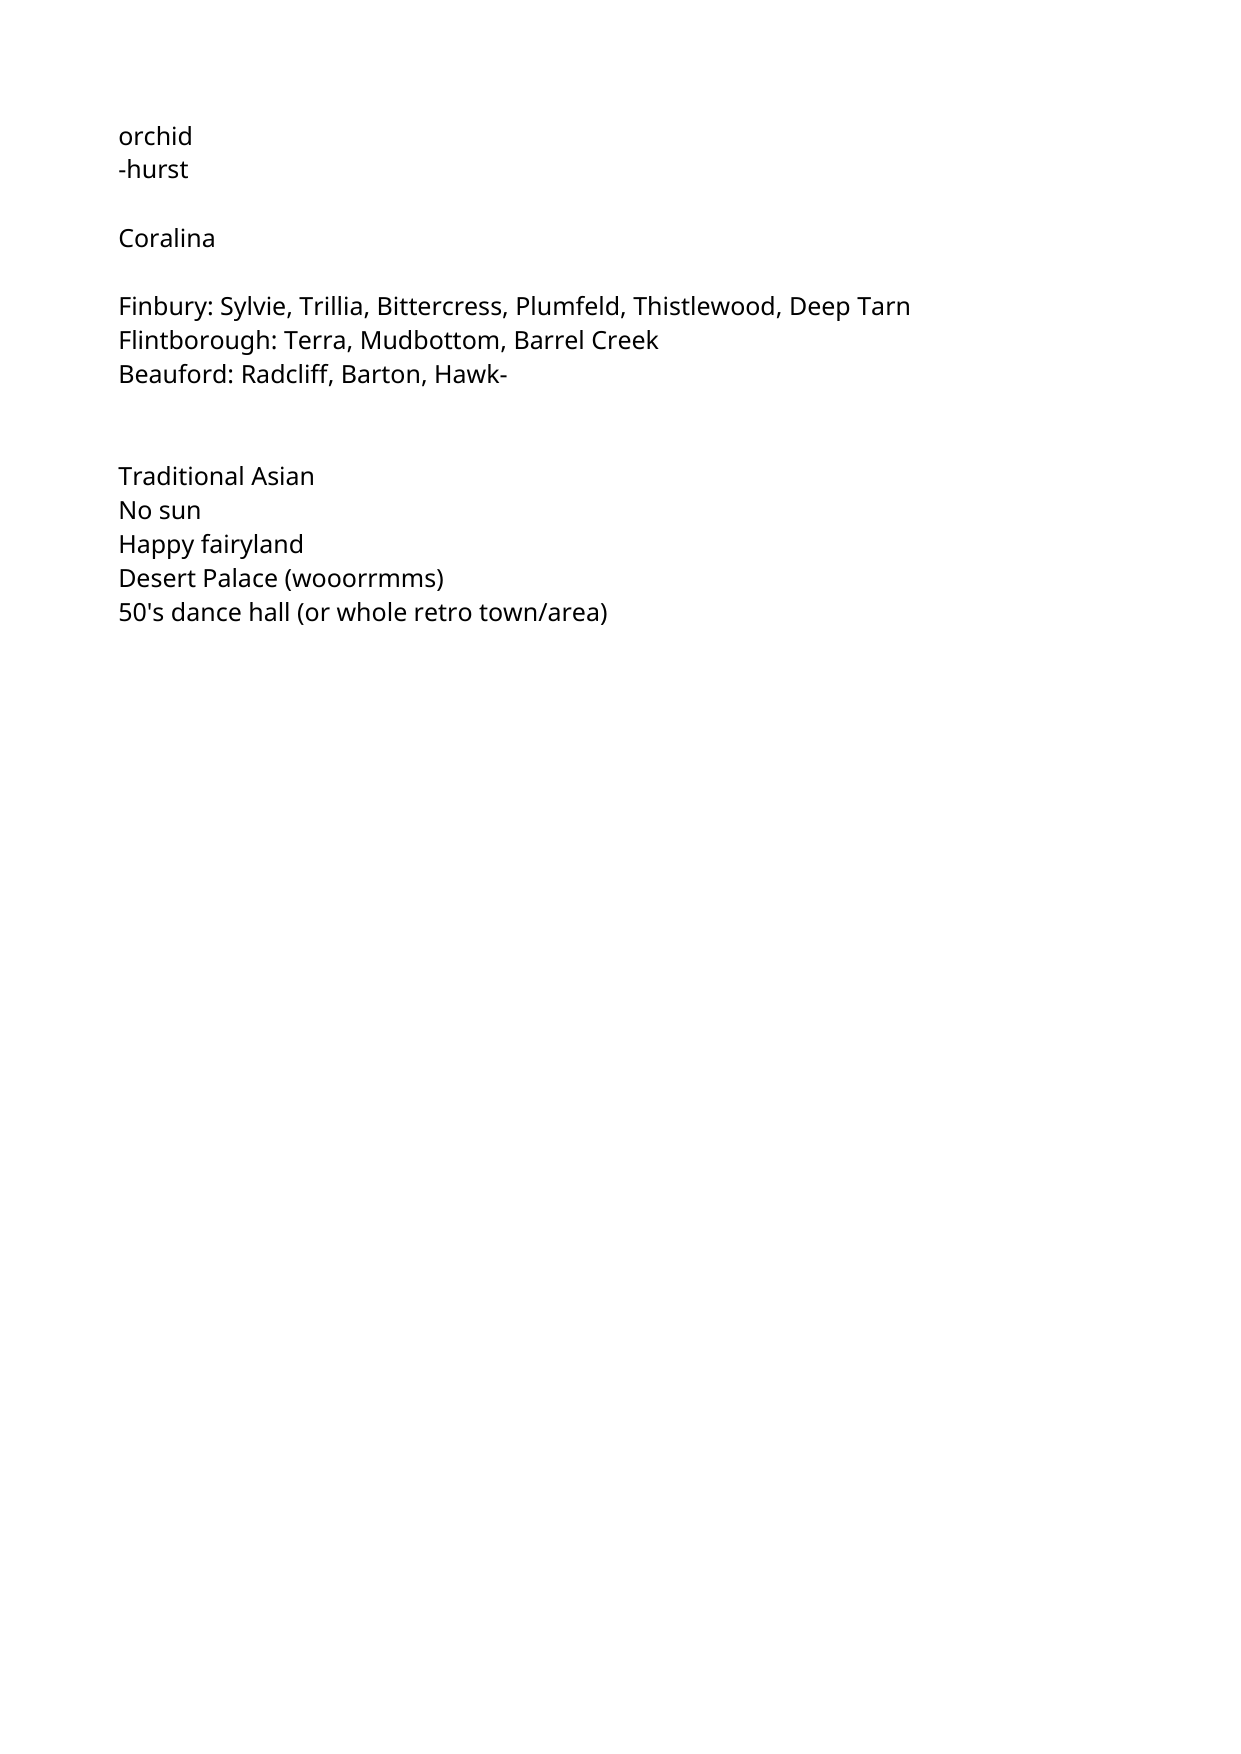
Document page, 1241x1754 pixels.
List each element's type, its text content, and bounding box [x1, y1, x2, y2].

text Coralina [118, 220, 1122, 254]
text Desert Palace (wooorrmms) [118, 561, 1122, 595]
text Happy fairyland [118, 527, 1122, 561]
text No sun [118, 493, 1122, 527]
text 50's dance hall (or whole retro town/area) [118, 595, 1122, 629]
text orchid [118, 118, 1122, 152]
text Traditional Asian [118, 459, 1122, 493]
text Beauford: Radcliff, Barton, Hawk- [118, 357, 1122, 391]
text -hurst [118, 152, 1122, 186]
text Flintborough: Terra, Mudbottom, Barrel Creek [118, 322, 1122, 357]
text Finbury: Sylvie, Trillia, Bittercress, Plumfeld, Thistlewood, Deep Tarn [118, 288, 1122, 322]
